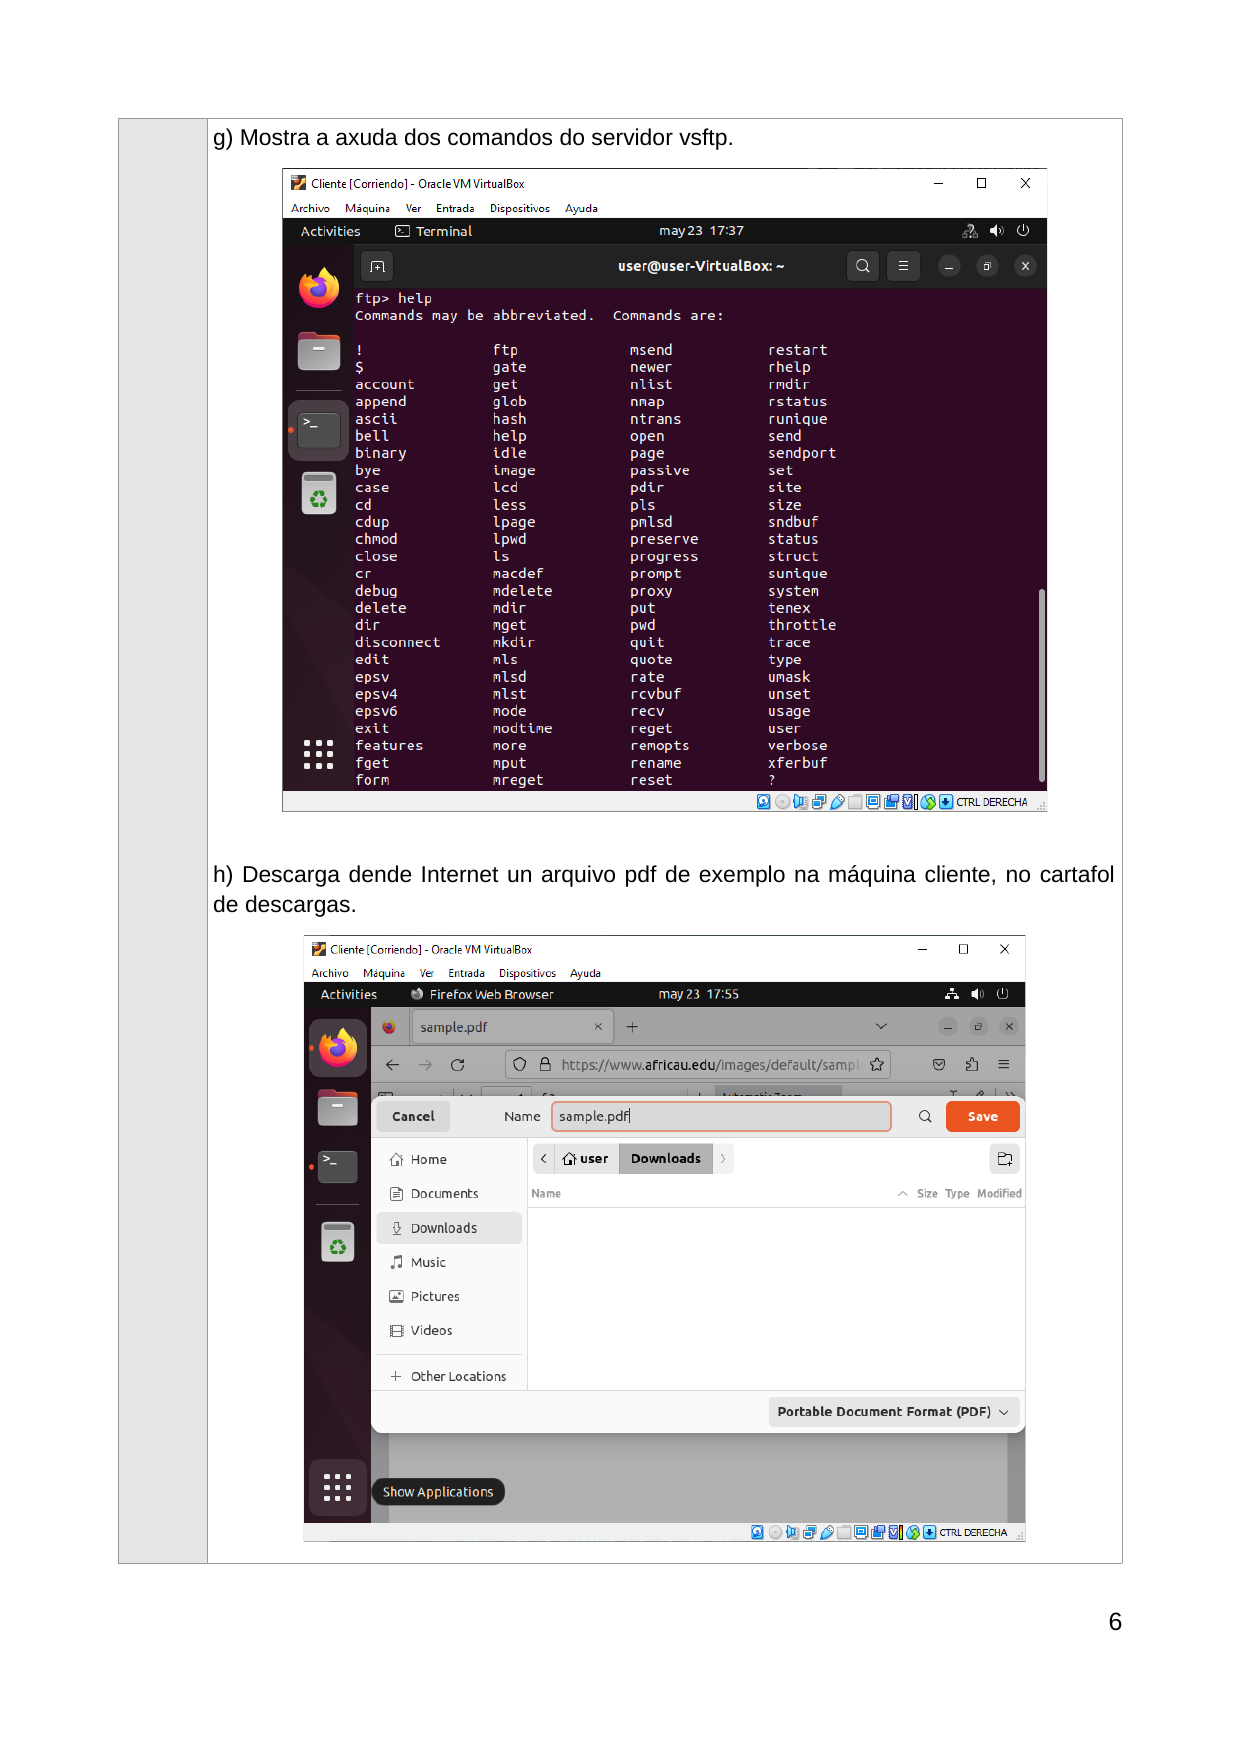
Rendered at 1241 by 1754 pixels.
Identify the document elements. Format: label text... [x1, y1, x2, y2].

picture [303, 935, 1026, 1542]
table_header g) Mostra a axuda dos comandos do servidor vsftp. h) Descarga dende Internet un arquivo pdf de exemplo na máquina cliente, no cartafol de descargas. [208, 119, 1122, 1563]
picture [282, 168, 1048, 812]
table_header [119, 119, 207, 1563]
